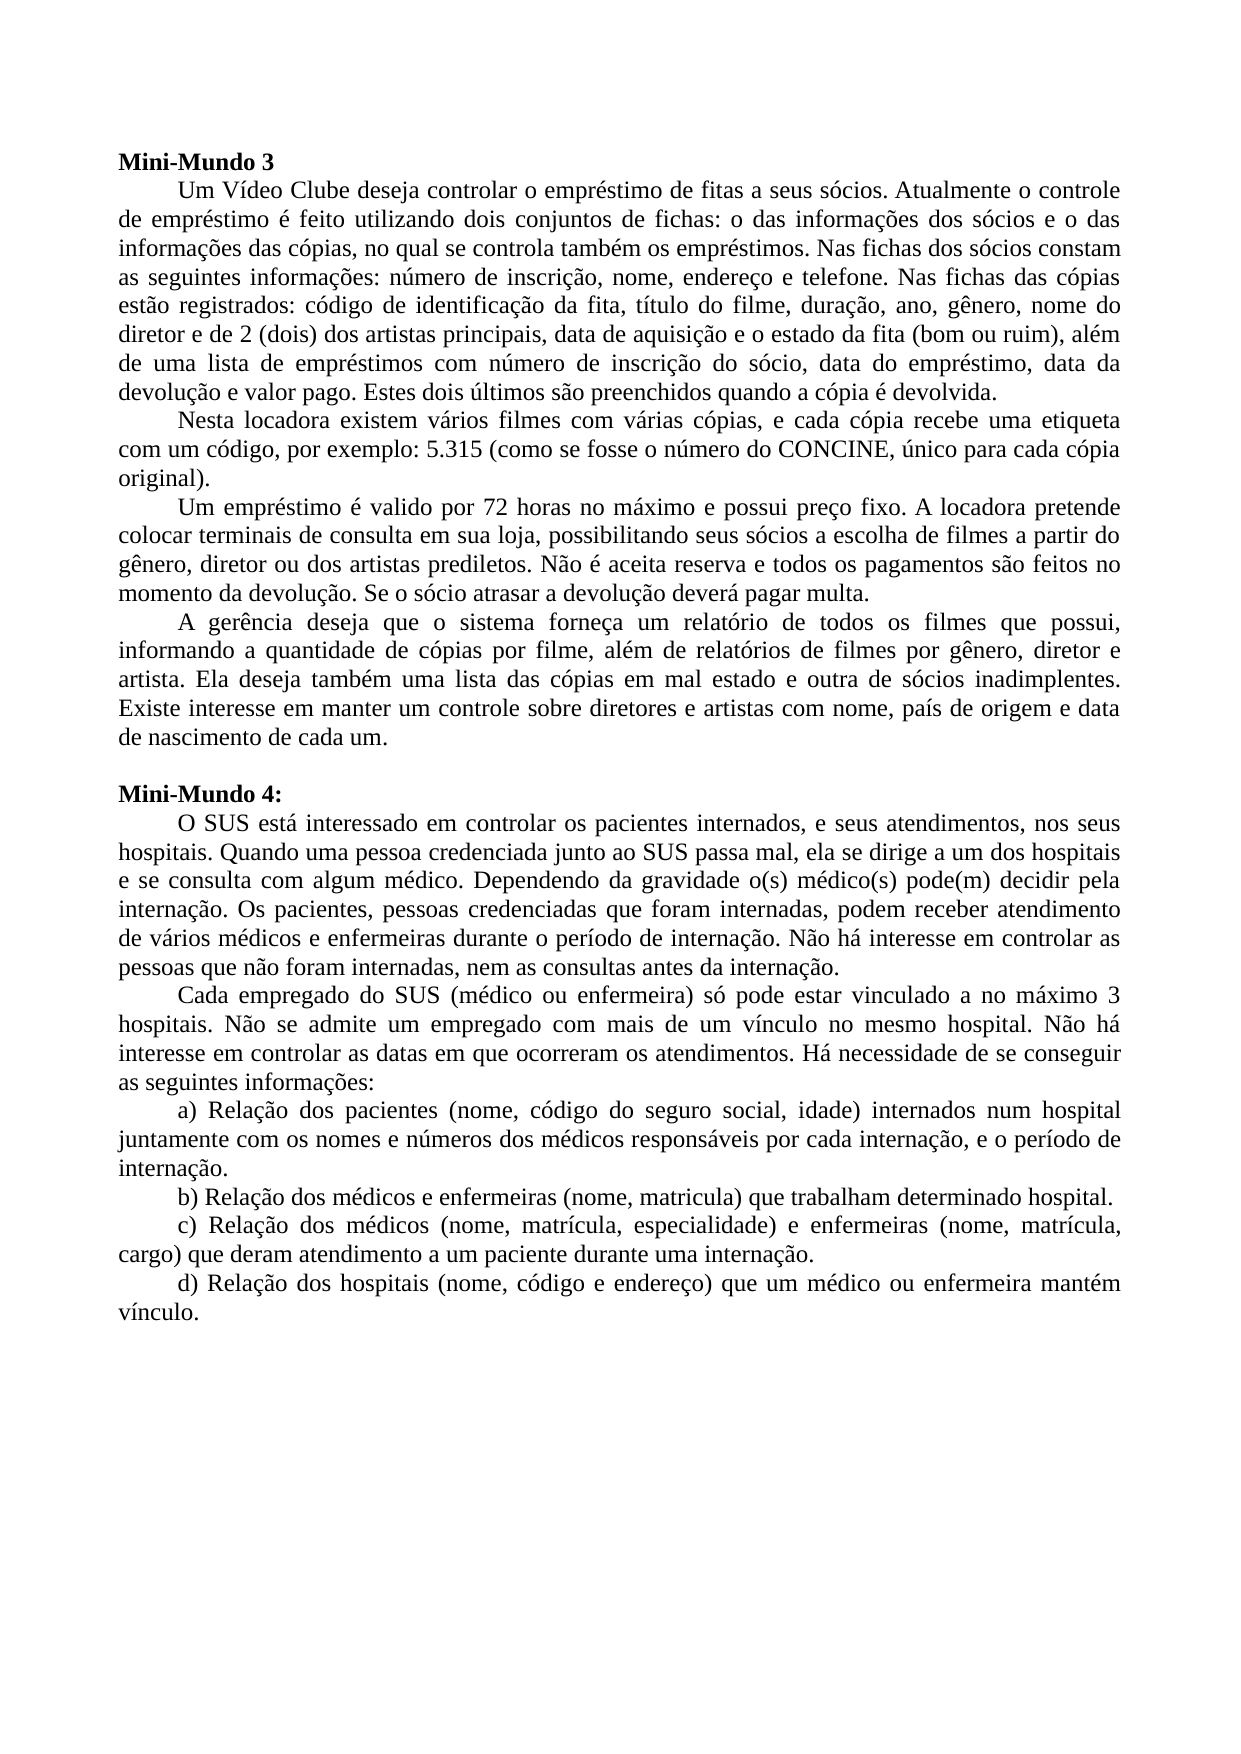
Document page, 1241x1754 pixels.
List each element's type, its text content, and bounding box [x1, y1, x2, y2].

text Um empréstimo é valido por 72 horas no máximo e possui preço fixo. A locadora pretende colocar terminais de consulta em sua loja, possibilitando seus sócios a escolha de filmes a partir do gênero, diretor ou dos artistas prediletos. Não é aceita reserva e todos os pagamentos são feitos no momento da devolução. Se o sócio atrasar a devolução deverá pagar multa. [118, 492, 1122, 607]
text a) Relação dos pacientes (nome, código do seguro social, idade) internados num hospital juntamente com os nomes e números dos médicos responsáveis por cada internação, e o período de internação. [118, 1096, 1122, 1182]
text Nesta locadora existem vários filmes com várias cópias, e cada cópia recebe uma etiqueta com um código, por exemplo: 5.315 (como se fosse o número do CONCINE, único para cada cópia original). [118, 406, 1122, 492]
text A gerência deseja que o sistema forneça um relatório de todos os filmes que possui, informando a quantidade de cópias por filme, além de relatórios de filmes por gênero, diretor e artista. Ela deseja também uma lista das cópias em mal estado e outra de sócios inadimplentes. Existe interesse em manter um controle sobre diretores e artistas com nome, país de origem e data de nascimento de cada um. [118, 607, 1122, 751]
text Mini-Mundo 4: [118, 779, 1122, 808]
text d) Relação dos hospitais (nome, código e endereço) que um médico ou enfermeira mantém vínculo. [118, 1268, 1122, 1326]
text O SUS está interessado em controlar os pacientes internados, e seus atendimentos, nos seus hospitais. Quando uma pessoa credenciada junto ao SUS passa mal, ela se dirige a um dos hospitais e se consulta com algum médico. Dependendo da gravidade o(s) médico(s) pode(m) decidir pela internação. Os pacientes, pessoas credenciadas que foram internadas, podem receber atendimento de vários médicos e enfermeiras durante o período de internação. Não há interesse em controlar as pessoas que não foram internadas, nem as consultas antes da internação. [118, 808, 1122, 981]
text Cada empregado do SUS (médico ou enfermeira) só pode estar vinculado a no máximo 3 hospitais. Não se admite um empregado com mais de um vínculo no mesmo hospital. Não há interesse em controlar as datas em que ocorreram os atendimentos. Há necessidade de se conseguir as seguintes informações: [118, 981, 1122, 1096]
text c) Relação dos médicos (nome, matrícula, especialidade) e enfermeiras (nome, matrícula, cargo) que deram atendimento a um paciente durante uma internação. [118, 1211, 1122, 1268]
text b) Relação dos médicos e enfermeiras (nome, matricula) que trabalham determinado hospital. [118, 1182, 1122, 1211]
text Um Vídeo Clube deseja controlar o empréstimo de fitas a seus sócios. Atualmente o controle de empréstimo é feito utilizando dois conjuntos de fichas: o das informações dos sócios e o das informações das cópias, no qual se controla também os empréstimos. Nas fichas dos sócios constam as seguintes informações: número de inscrição, nome, endereço e telefone. Nas fichas das cópias estão registrados: código de identificação da fita, título do filme, duração, ano, gênero, nome do diretor e de 2 (dois) dos artistas principais, data de aquisição e o estado da fita (bom ou ruim), além de uma lista de empréstimos com número de inscrição do sócio, data do empréstimo, data da devolução e valor pago. Estes dois últimos são preenchidos quando a cópia é devolvida. [118, 176, 1122, 406]
text Mini-Mundo 3 [118, 147, 1122, 176]
